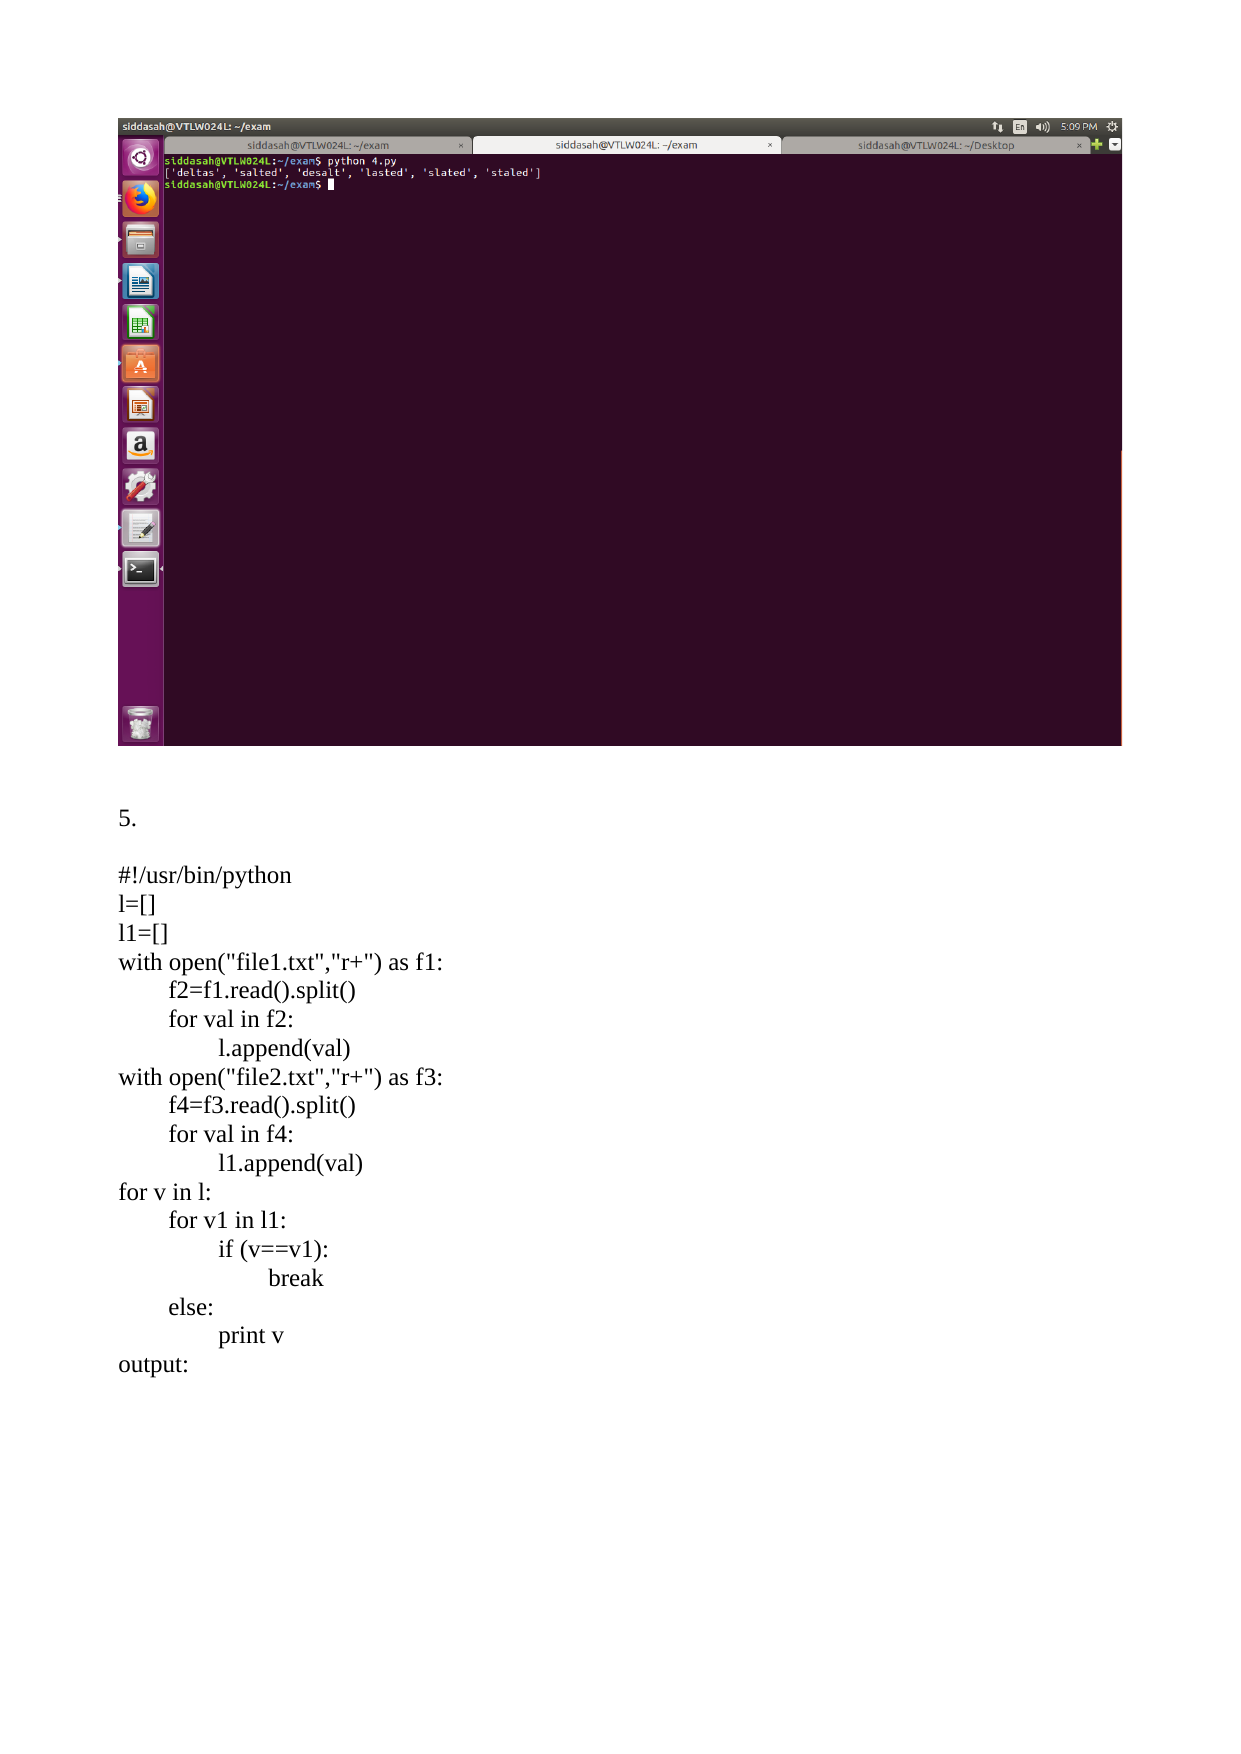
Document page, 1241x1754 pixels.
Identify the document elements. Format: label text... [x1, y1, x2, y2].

text for val in f2: [118, 1004, 1122, 1033]
text f2=f1.read().split() [118, 976, 1122, 1004]
text l.append(val) [118, 1033, 1122, 1062]
text l=[] [118, 889, 1122, 918]
text #!/usr/bin/python [118, 861, 1122, 889]
picture [118, 118, 1123, 746]
text print v [118, 1321, 1122, 1349]
text l1=[] [118, 918, 1122, 947]
text 5. [118, 803, 1122, 832]
text if (v==v1): [118, 1234, 1122, 1263]
text l1.append(val) [118, 1148, 1122, 1177]
text with open("file2.txt","r+") as f3: [118, 1062, 1122, 1091]
text break [118, 1263, 1122, 1292]
text output: [118, 1349, 1122, 1378]
text with open("file1.txt","r+") as f1: [118, 947, 1122, 976]
text for v1 in l1: [118, 1206, 1122, 1234]
text for val in f4: [118, 1119, 1122, 1148]
text for v in l: [118, 1177, 1122, 1206]
text else: [118, 1292, 1122, 1321]
text f4=f3.read().split() [118, 1091, 1122, 1119]
